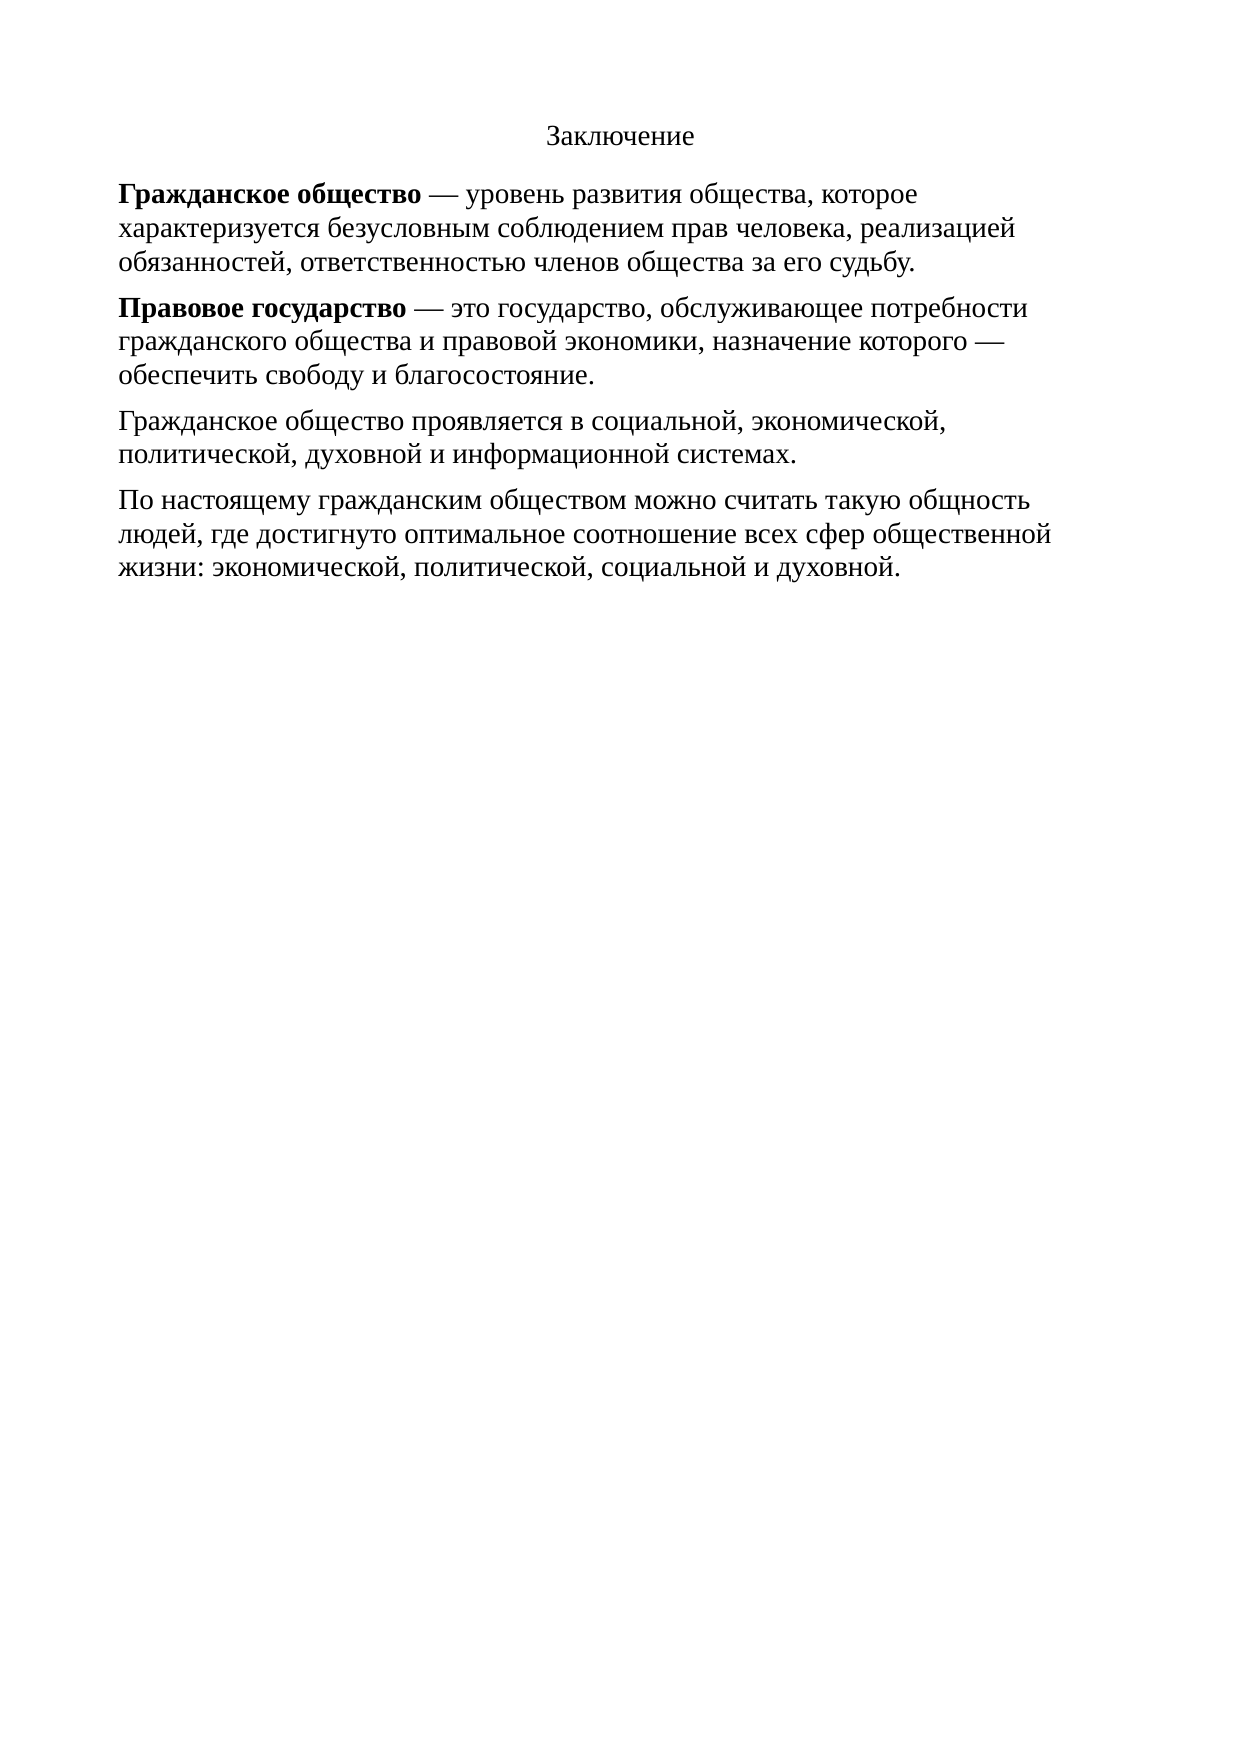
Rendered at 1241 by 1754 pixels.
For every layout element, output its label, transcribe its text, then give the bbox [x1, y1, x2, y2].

text Правовое государство — это государство, обслуживающее потребности гражданского общества и правовой экономики, назначение которого — обеспечить свободу и благосостояние. [118, 290, 1122, 390]
text Гражданское общество — уровень развития общества, которое характеризуется безусловным соблюдением прав человека, реализацией обязанностей, ответственностью членов общества за его судьбу. [118, 177, 1122, 277]
text Заключение [118, 118, 1122, 152]
text По настоящему гражданским обществом можно считать такую общность людей, где достигнуто оптимальное соотношение всех сфер общественной жизни: экономической, политической, социальной и духовной. [118, 482, 1122, 583]
text Гражданское общество проявляется в социальной, экономической, политической, духовной и информационной системах. [118, 403, 1122, 470]
